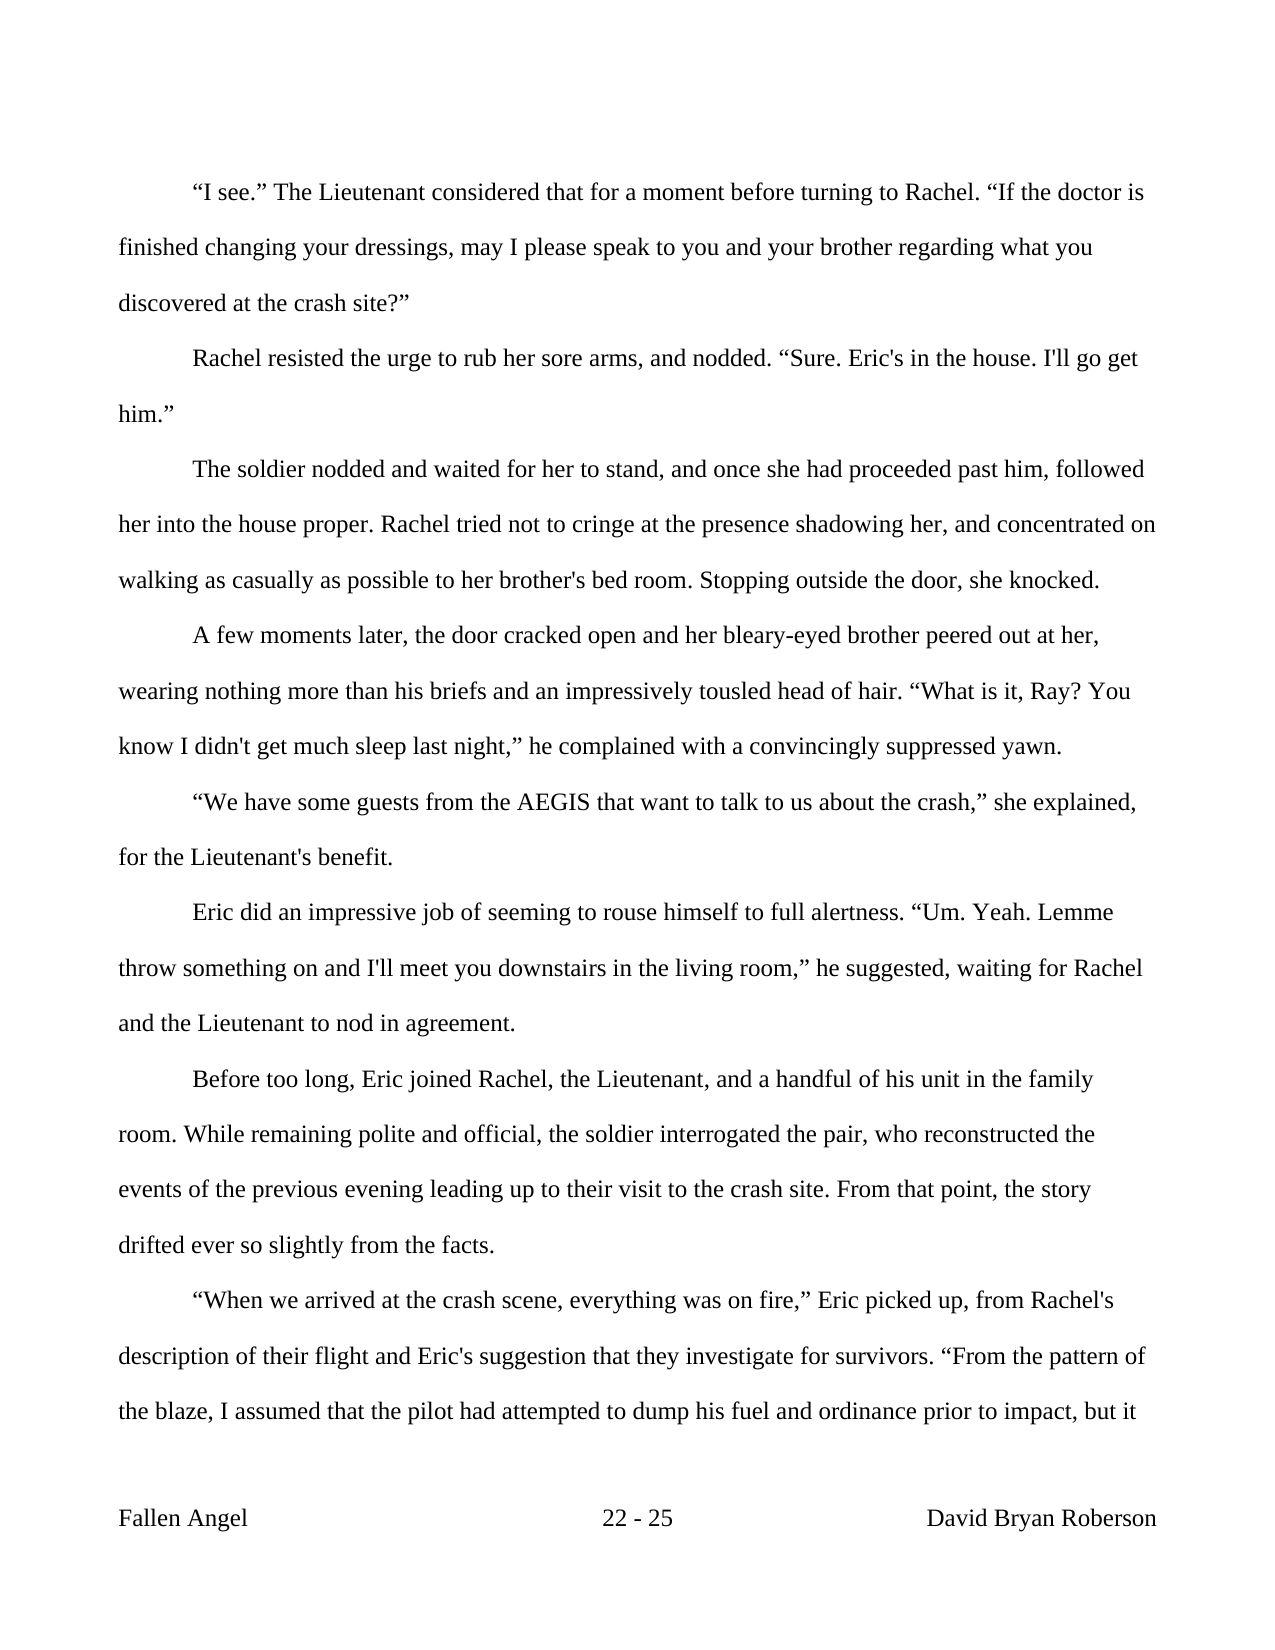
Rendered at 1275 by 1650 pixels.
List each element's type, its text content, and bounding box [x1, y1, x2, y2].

text “When we arrived at the crash scene, everything was on fire,” Eric picked up, from Rachel's description of their flight and Eric's suggestion that they investigate for survivors. “From the pattern of the blaze, I assumed that the pilot had attempted to dump his fuel and ordinance prior to impact, but it [118, 1286, 1157, 1425]
text The soldier nodded and waited for her to stand, and once she had proceeded past him, followed her into the house proper. Rachel tried not to cringe at the presence shadowing her, and concentrated on walking as casually as possible to her brother's bed room. Stopping outside the door, she knocked. [118, 455, 1157, 594]
text “We have some guests from the AEGIS that want to talk to us about the crash,” she explained, for the Lieutenant's benefit. [118, 788, 1157, 871]
text Rachel resisted the urge to rub her sore arms, and nodded. “Sure. Eric's in the house. I'll go get him.” [118, 344, 1157, 427]
text A few moments later, the door cracked open and her bleary-eyed brother peered out at her, wearing nothing more than his briefs and an impressively tousled head of hair. “What is it, Ray? You know I didn't get much sleep last night,” he complained with a convincingly suppressed yawn. [118, 621, 1157, 760]
text “I see.” The Lieutenant considered that for a moment before turning to Rachel. “If the doctor is finished changing your dressings, may I please speak to you and your brother regarding what you discovered at the crash site?” [118, 178, 1157, 317]
text Eric did an impressive job of seeming to rouse himself to full alertness. “Um. Yeah. Lemme throw something on and I'll meet you downstairs in the living room,” he suggested, waiting for Rachel and the Lieutenant to nod in agreement. [118, 898, 1157, 1037]
text Before too long, Eric joined Rachel, the Lieutenant, and a handful of his unit in the family room. While remaining polite and official, the soldier interrogated the pair, who reconstructed the events of the previous evening leading up to their visit to the crash site. From that point, the story drifted ever so slightly from the facts. [118, 1065, 1157, 1259]
